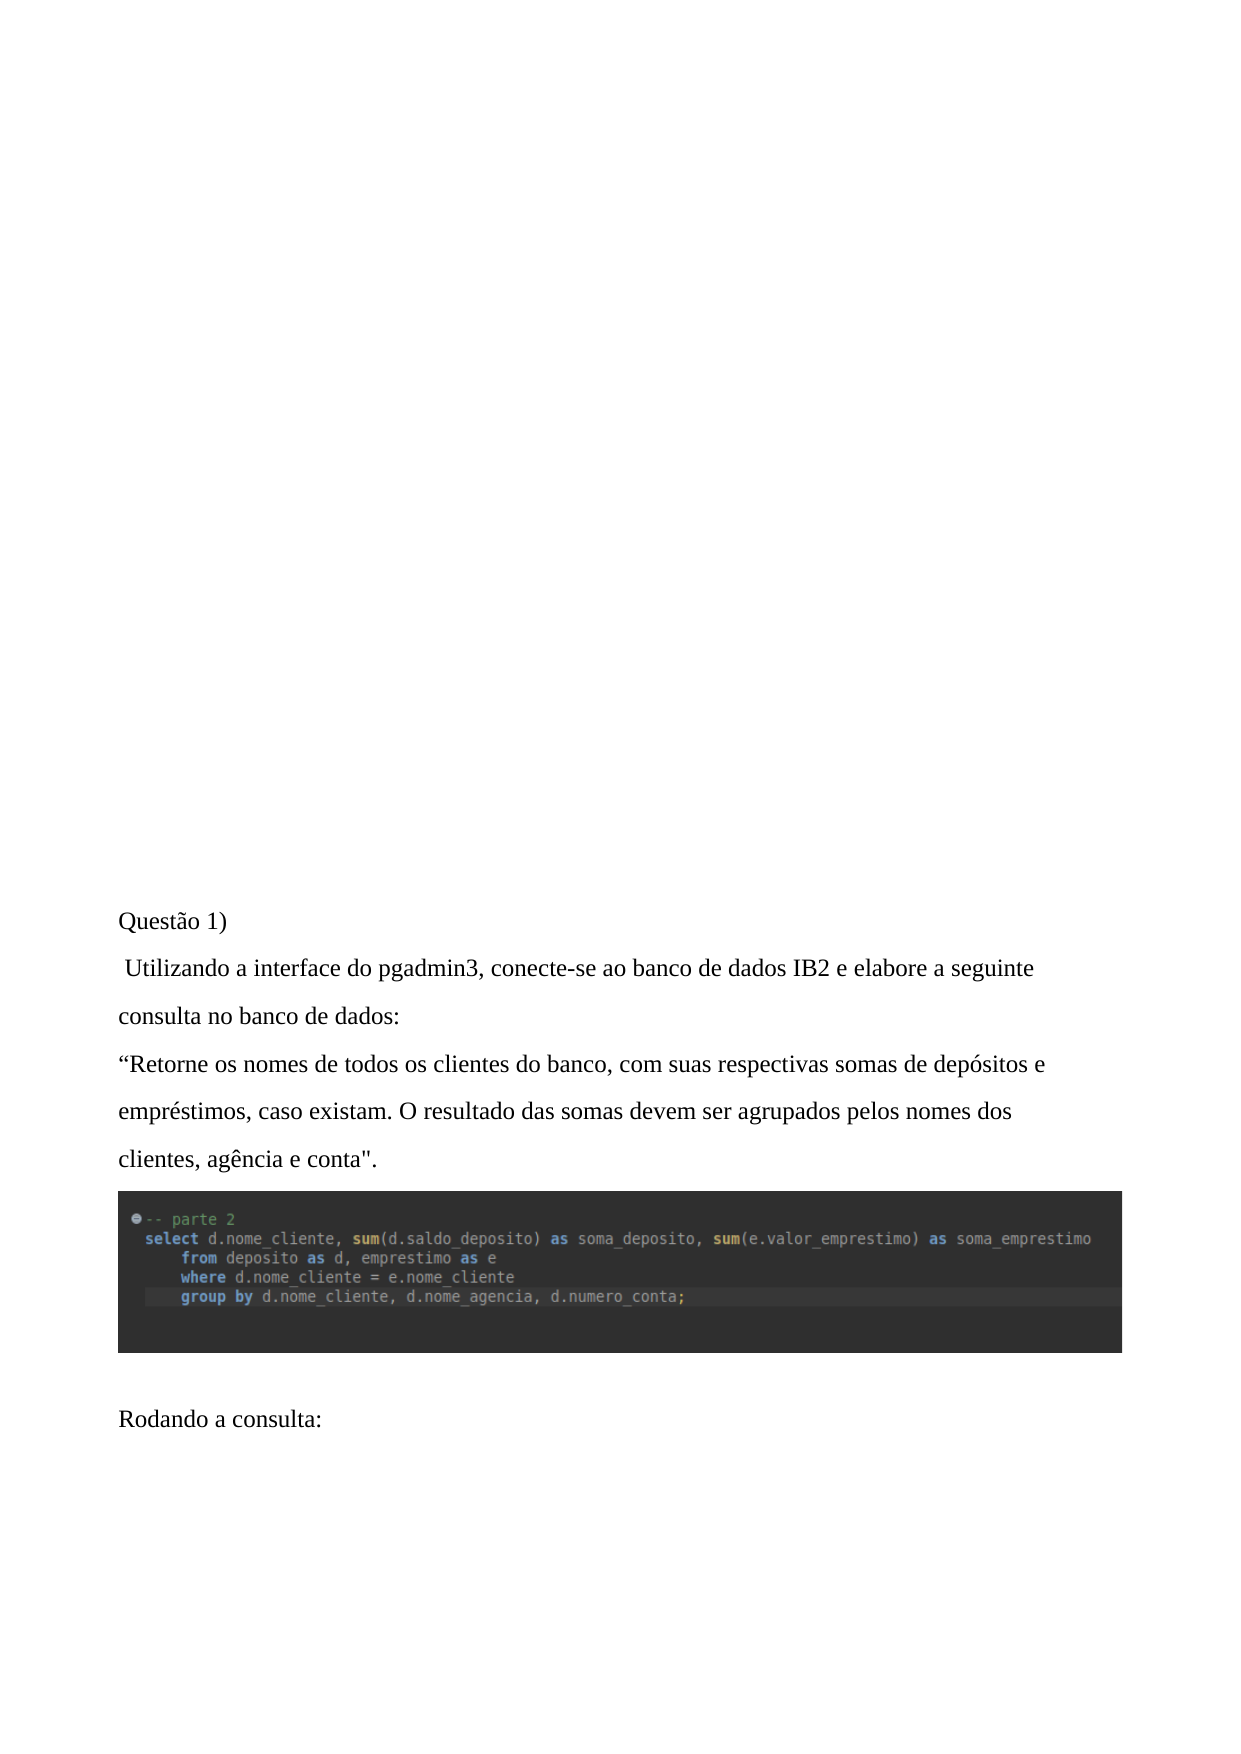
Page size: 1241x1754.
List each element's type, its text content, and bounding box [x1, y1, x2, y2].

text Rodando a consulta: [118, 1404, 1122, 1433]
text Utilizando a interface do pgadmin3, conecte-se ao banco de dados IB2 e elabore a seguinte [118, 953, 1122, 982]
text Questão 1) [118, 906, 1122, 935]
text “Retorne os nomes de todos os clientes do banco, com suas respectivas somas de depósitos e [118, 1049, 1122, 1077]
picture [118, 1191, 1123, 1353]
text clientes, agência e conta". [118, 1144, 1122, 1173]
text consulta no banco de dados: [118, 1001, 1122, 1030]
text empréstimos, caso existam. O resultado das somas devem ser agrupados pelos nomes dos [118, 1096, 1122, 1125]
